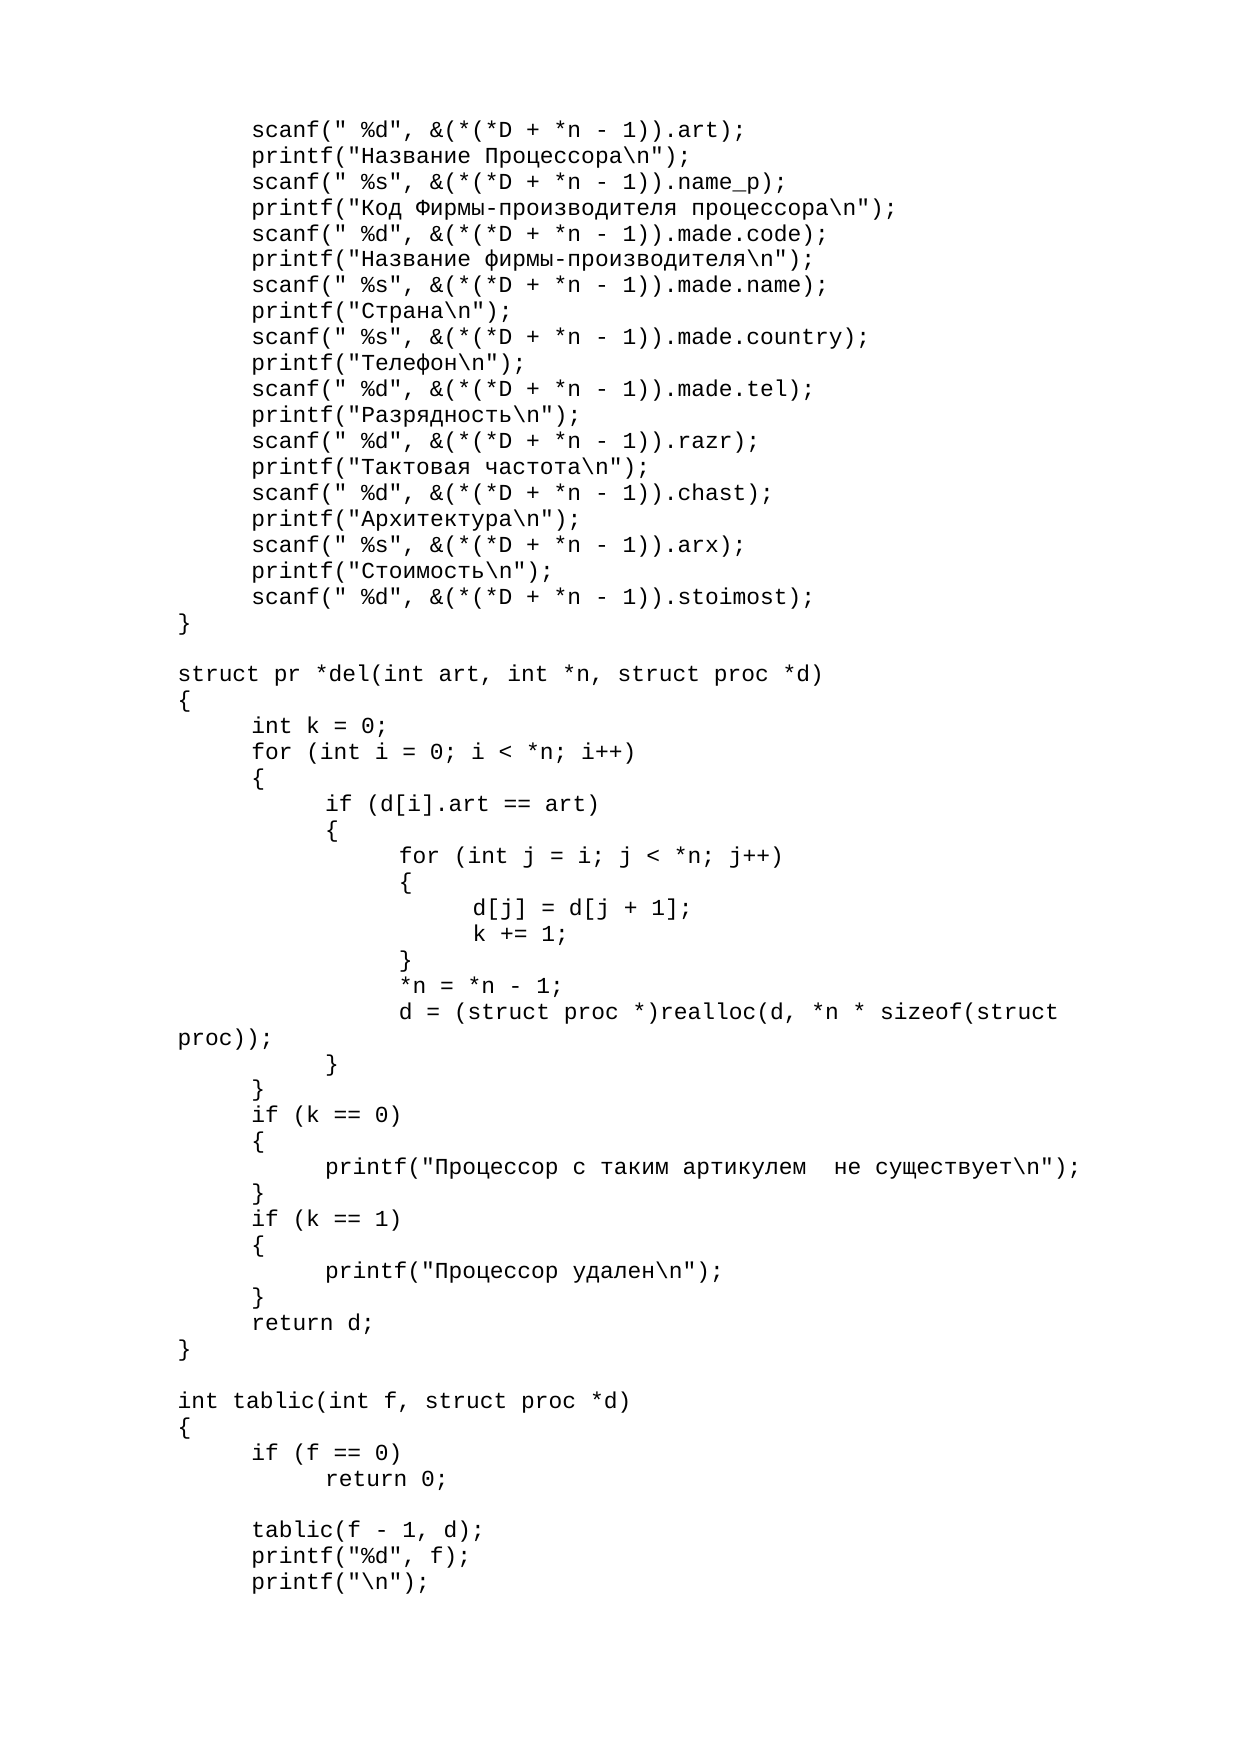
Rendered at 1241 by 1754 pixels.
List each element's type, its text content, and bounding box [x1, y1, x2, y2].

text printf("Страна\n"); [177, 300, 1152, 326]
text if (d[i].art == art) [177, 792, 1152, 818]
text printf("Тактовая частота\n"); [177, 455, 1152, 481]
text struct pr *del(int art, int *n, struct proc *d) [177, 663, 1152, 689]
text for (int i = 0; i < *n; i++) [177, 741, 1152, 767]
text scanf(" %s", &(*(*D + *n - 1)).made.country); [177, 326, 1152, 352]
text } [177, 1078, 1152, 1104]
text scanf(" %d", &(*(*D + *n - 1)).chast); [177, 481, 1152, 507]
text int tablic(int f, struct proc *d) [177, 1389, 1152, 1415]
text scanf(" %s", &(*(*D + *n - 1)).name_p); [177, 170, 1152, 196]
text printf("Название Процессора\n"); [177, 144, 1152, 170]
text { [177, 689, 1152, 715]
text printf("Название фирмы-производителя\n"); [177, 248, 1152, 274]
text } [177, 1182, 1152, 1207]
text tablic(f - 1, d); [177, 1519, 1152, 1545]
text { [177, 767, 1152, 792]
text printf("Разрядность\n"); [177, 403, 1152, 429]
text return 0; [177, 1467, 1152, 1493]
text } [177, 611, 1152, 637]
text } [177, 1285, 1152, 1311]
text d = (struct proc *)realloc(d, *n * sizeof(struct proc)); [177, 1000, 1152, 1052]
text scanf(" %s", &(*(*D + *n - 1)).made.name); [177, 274, 1152, 300]
text scanf(" %s", &(*(*D + *n - 1)).arx); [177, 533, 1152, 559]
text d[j] = d[j + 1]; [177, 896, 1152, 922]
text *n = *n - 1; [177, 974, 1152, 1000]
text } [177, 1052, 1152, 1078]
text scanf(" %d", &(*(*D + *n - 1)).art); [177, 118, 1152, 144]
text printf("Архитектура\n"); [177, 507, 1152, 533]
text { [177, 1415, 1152, 1441]
text { [177, 1233, 1152, 1259]
text } [177, 1337, 1152, 1363]
text printf("Код Фирмы-производителя процессора\n"); [177, 196, 1152, 222]
text return d; [177, 1311, 1152, 1337]
text printf("Стоимость\n"); [177, 559, 1152, 585]
text for (int j = i; j < *n; j++) [177, 844, 1152, 870]
text if (f == 0) [177, 1441, 1152, 1467]
text { [177, 870, 1152, 896]
text if (k == 0) [177, 1104, 1152, 1130]
text { [177, 818, 1152, 844]
text scanf(" %d", &(*(*D + *n - 1)).made.code); [177, 222, 1152, 248]
text printf("\n"); [177, 1571, 1152, 1597]
text } [177, 948, 1152, 974]
text printf("Телефон\n"); [177, 352, 1152, 377]
text scanf(" %d", &(*(*D + *n - 1)).made.tel); [177, 377, 1152, 403]
text printf("Процессор с таким артикулем не существует\n"); [177, 1156, 1152, 1182]
text printf("Процессор удален\n"); [177, 1259, 1152, 1285]
text printf("%d", f); [177, 1545, 1152, 1571]
text if (k == 1) [177, 1207, 1152, 1233]
text int k = 0; [177, 715, 1152, 741]
text scanf(" %d", &(*(*D + *n - 1)).razr); [177, 429, 1152, 455]
text k += 1; [177, 922, 1152, 948]
text { [177, 1130, 1152, 1156]
text scanf(" %d", &(*(*D + *n - 1)).stoimost); [177, 585, 1152, 611]
